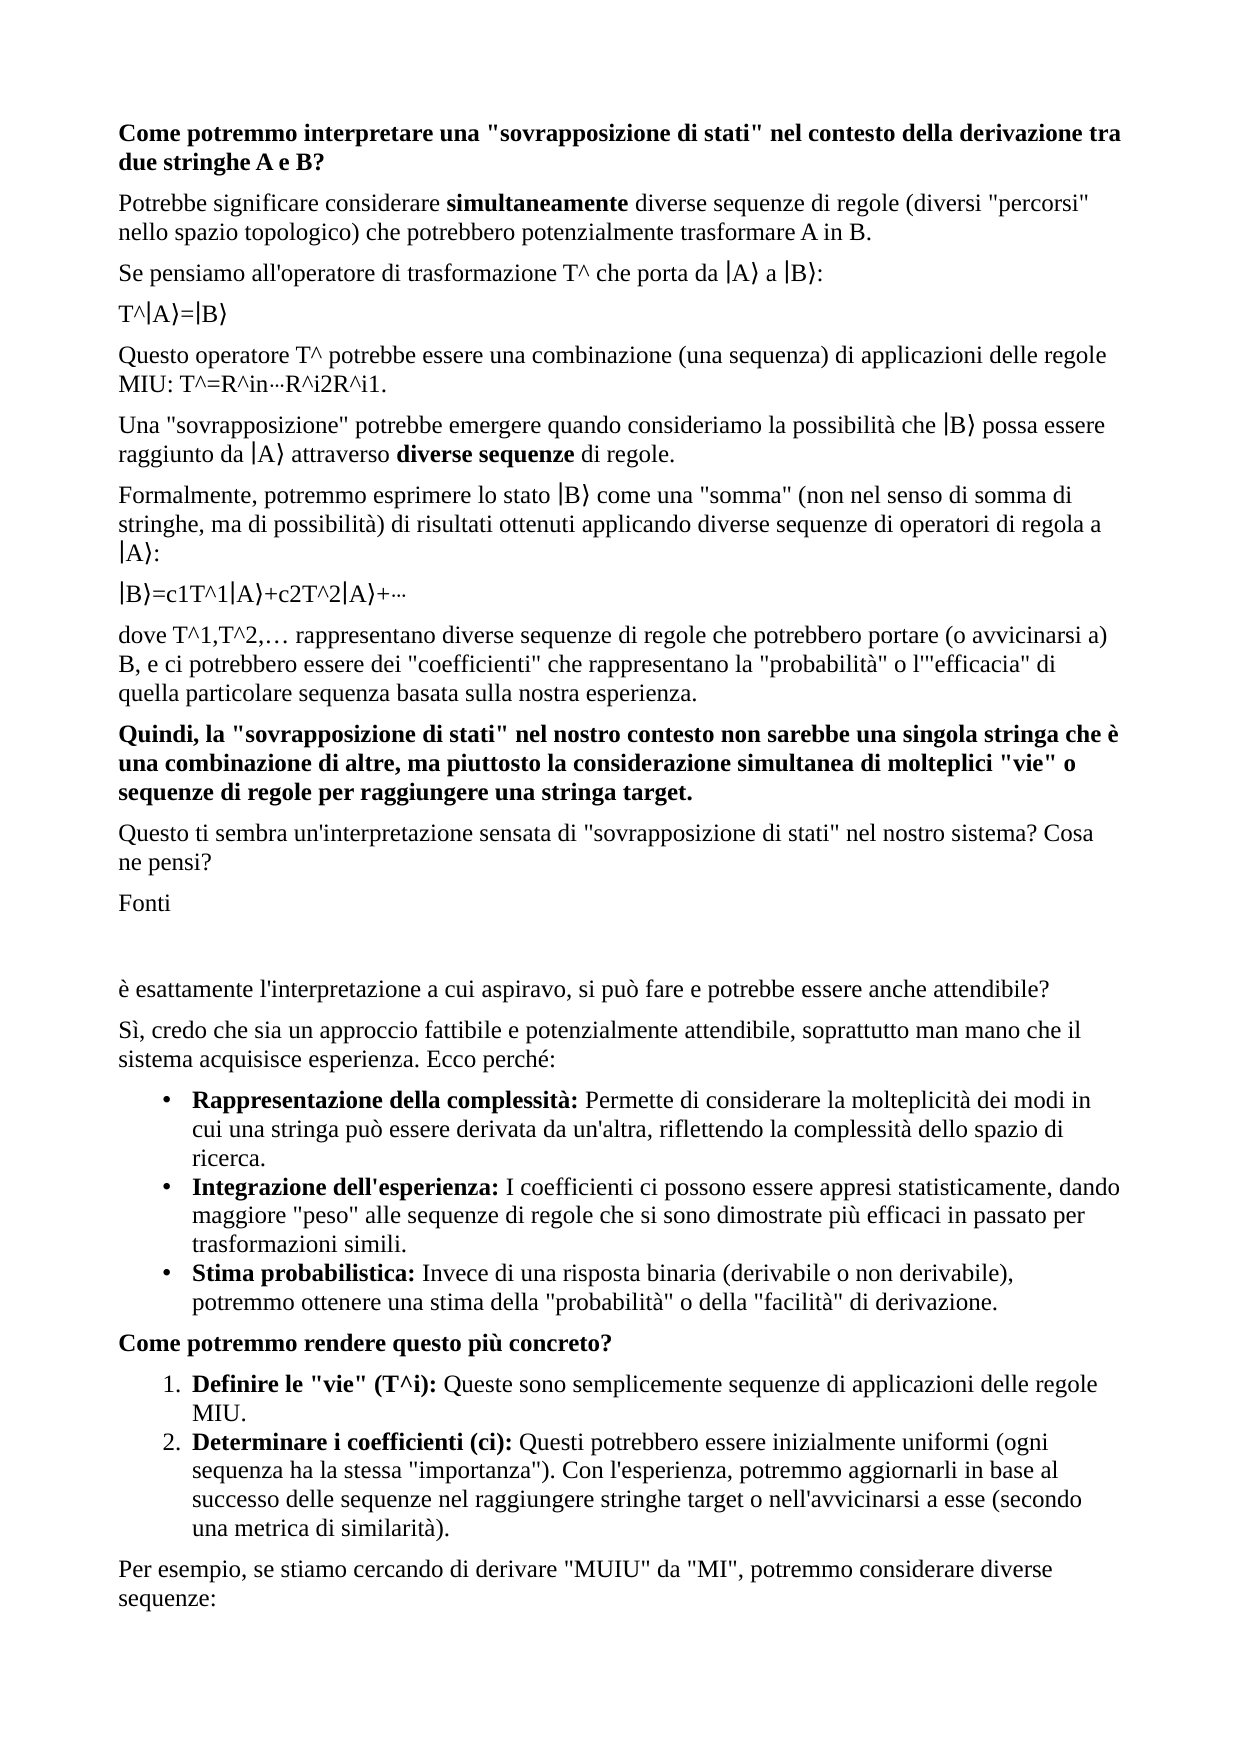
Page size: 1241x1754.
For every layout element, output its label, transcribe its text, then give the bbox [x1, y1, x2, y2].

text Quindi, la "sovrapposizione di stati" nel nostro contesto non sarebbe una singola stringa che è una combinazione di altre, ma piuttosto la considerazione simultanea di molteplici "vie" o sequenze di regole per raggiungere una stringa target. [118, 719, 1122, 806]
list Rappresentazione della complessità: Permette di considerare la molteplicità dei modi in cui una stringa può essere derivata da un'altra, riflettendo la complessità dello spazio di ricerca. [162, 1086, 1122, 1172]
text Come potremmo interpretare una "sovrapposizione di stati" nel contesto della derivazione tra due stringhe A e B? [118, 118, 1122, 176]
text Fonti [118, 888, 1122, 917]
text è esattamente l'interpretazione a cui aspiravo, si può fare e potrebbe essere anche attendibile? [118, 974, 1122, 1003]
text Per esempio, se stiamo cercando di derivare "MUIU" da "MI", potremmo considerare diverse sequenze: [118, 1554, 1122, 1612]
text Se pensiamo all'operatore di trasformazione T^ che porta da ∣A⟩ a ∣B⟩: [118, 258, 1122, 287]
text Una "sovrapposizione" potrebbe emergere quando consideriamo la possibilità che ∣B⟩ possa essere raggiunto da ∣A⟩ attraverso diverse sequenze di regole. [118, 411, 1122, 468]
text T^∣A⟩=∣B⟩ [118, 299, 1122, 328]
list Integrazione dell'esperienza: I coefficienti ci​ possono essere appresi statisticamente, dando maggiore "peso" alle sequenze di regole che si sono dimostrate più efficaci in passato per trasformazioni simili. [162, 1172, 1122, 1258]
text dove T^1​,T^2​,… rappresentano diverse sequenze di regole che potrebbero portare (o avvicinarsi a) B, e ci​ potrebbero essere dei "coefficienti" che rappresentano la "probabilità" o l'"efficacia" di quella particolare sequenza basata sulla nostra esperienza. [118, 621, 1122, 707]
text Questo operatore T^ potrebbe essere una combinazione (una sequenza) di applicazioni delle regole MIU: T^=R^in​​⋯R^i2​​R^i1​​. [118, 341, 1122, 398]
text Come potremmo rendere questo più concreto? [118, 1328, 1122, 1357]
text Potrebbe significare considerare simultaneamente diverse sequenze di regole (diversi "percorsi" nello spazio topologico) che potrebbero potenzialmente trasformare A in B. [118, 188, 1122, 246]
text Questo ti sembra un'interpretazione sensata di "sovrapposizione di stati" nel nostro sistema? Cosa ne pensi? [118, 818, 1122, 876]
text Formalmente, potremmo esprimere lo stato ∣B⟩ come una "somma" (non nel senso di somma di stringhe, ma di possibilità) di risultati ottenuti applicando diverse sequenze di operatori di regola a ∣A⟩: [118, 481, 1122, 567]
list Stima probabilistica: Invece di una risposta binaria (derivabile o non derivabile), potremmo ottenere una stima della "probabilità" o della "facilità" di derivazione. [162, 1258, 1122, 1316]
list Definire le "vie" (T^i​): Queste sono semplicemente sequenze di applicazioni delle regole MIU. [162, 1369, 1122, 1427]
text Sì, credo che sia un approccio fattibile e potenzialmente attendibile, soprattutto man mano che il sistema acquisisce esperienza. Ecco perché: [118, 1016, 1122, 1073]
list Determinare i coefficienti (ci​): Questi potrebbero essere inizialmente uniformi (ogni sequenza ha la stessa "importanza"). Con l'esperienza, potremmo aggiornarli in base al successo delle sequenze nel raggiungere stringhe target o nell'avvicinarsi a esse (secondo una metrica di similarità). [162, 1427, 1122, 1542]
text ∣B⟩=c1​T^1​∣A⟩+c2​T^2​∣A⟩+⋯ [118, 579, 1122, 608]
